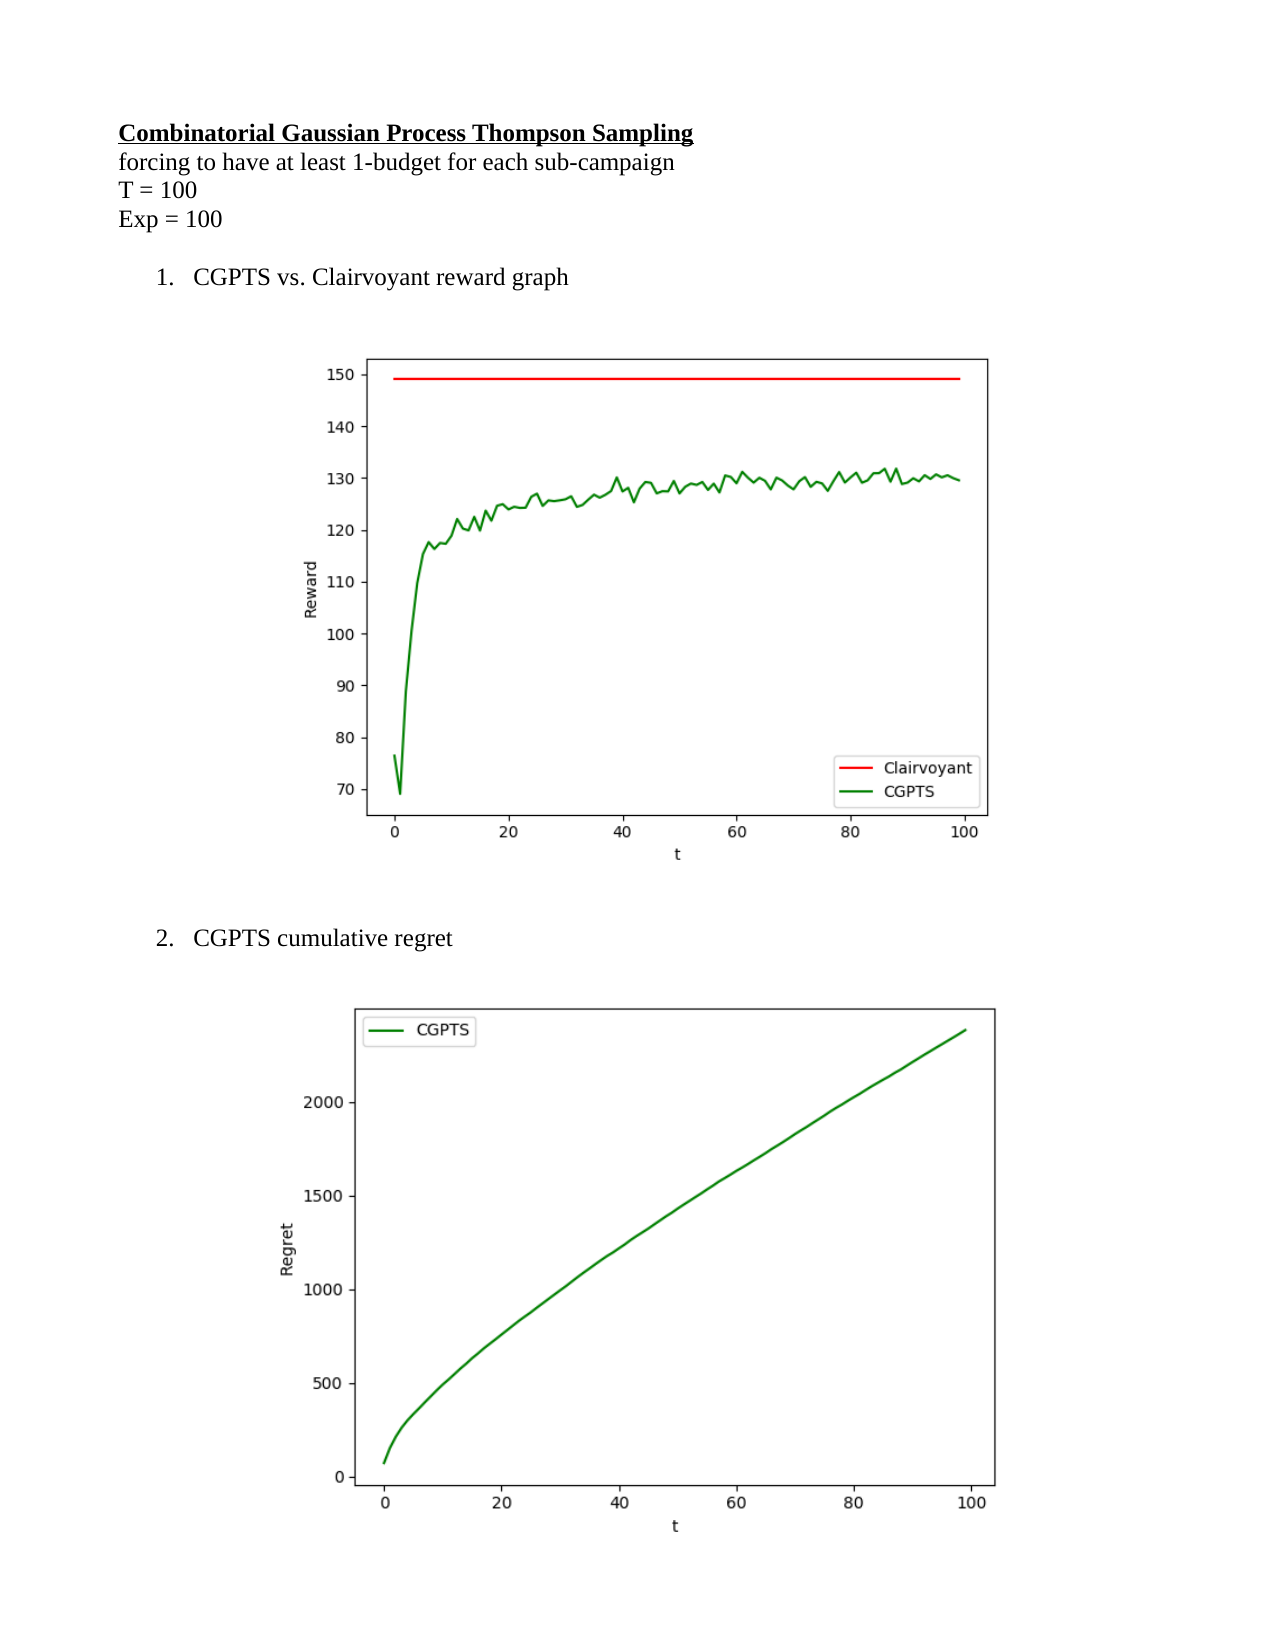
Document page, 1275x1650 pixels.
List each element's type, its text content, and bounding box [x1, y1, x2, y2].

list CGPTS cumulative regret [156, 923, 1157, 952]
picture [287, 342, 1004, 880]
text forcing to have at least 1-budget for each sub-campaign [118, 147, 1157, 176]
text Combinatorial Gaussian Process Thompson Sampling [118, 118, 1157, 147]
text T = 100 [118, 176, 1157, 204]
list CGPTS vs. Clairvoyant reward graph [156, 262, 1157, 291]
picture [262, 991, 1012, 1553]
text Exp = 100 [118, 204, 1157, 233]
